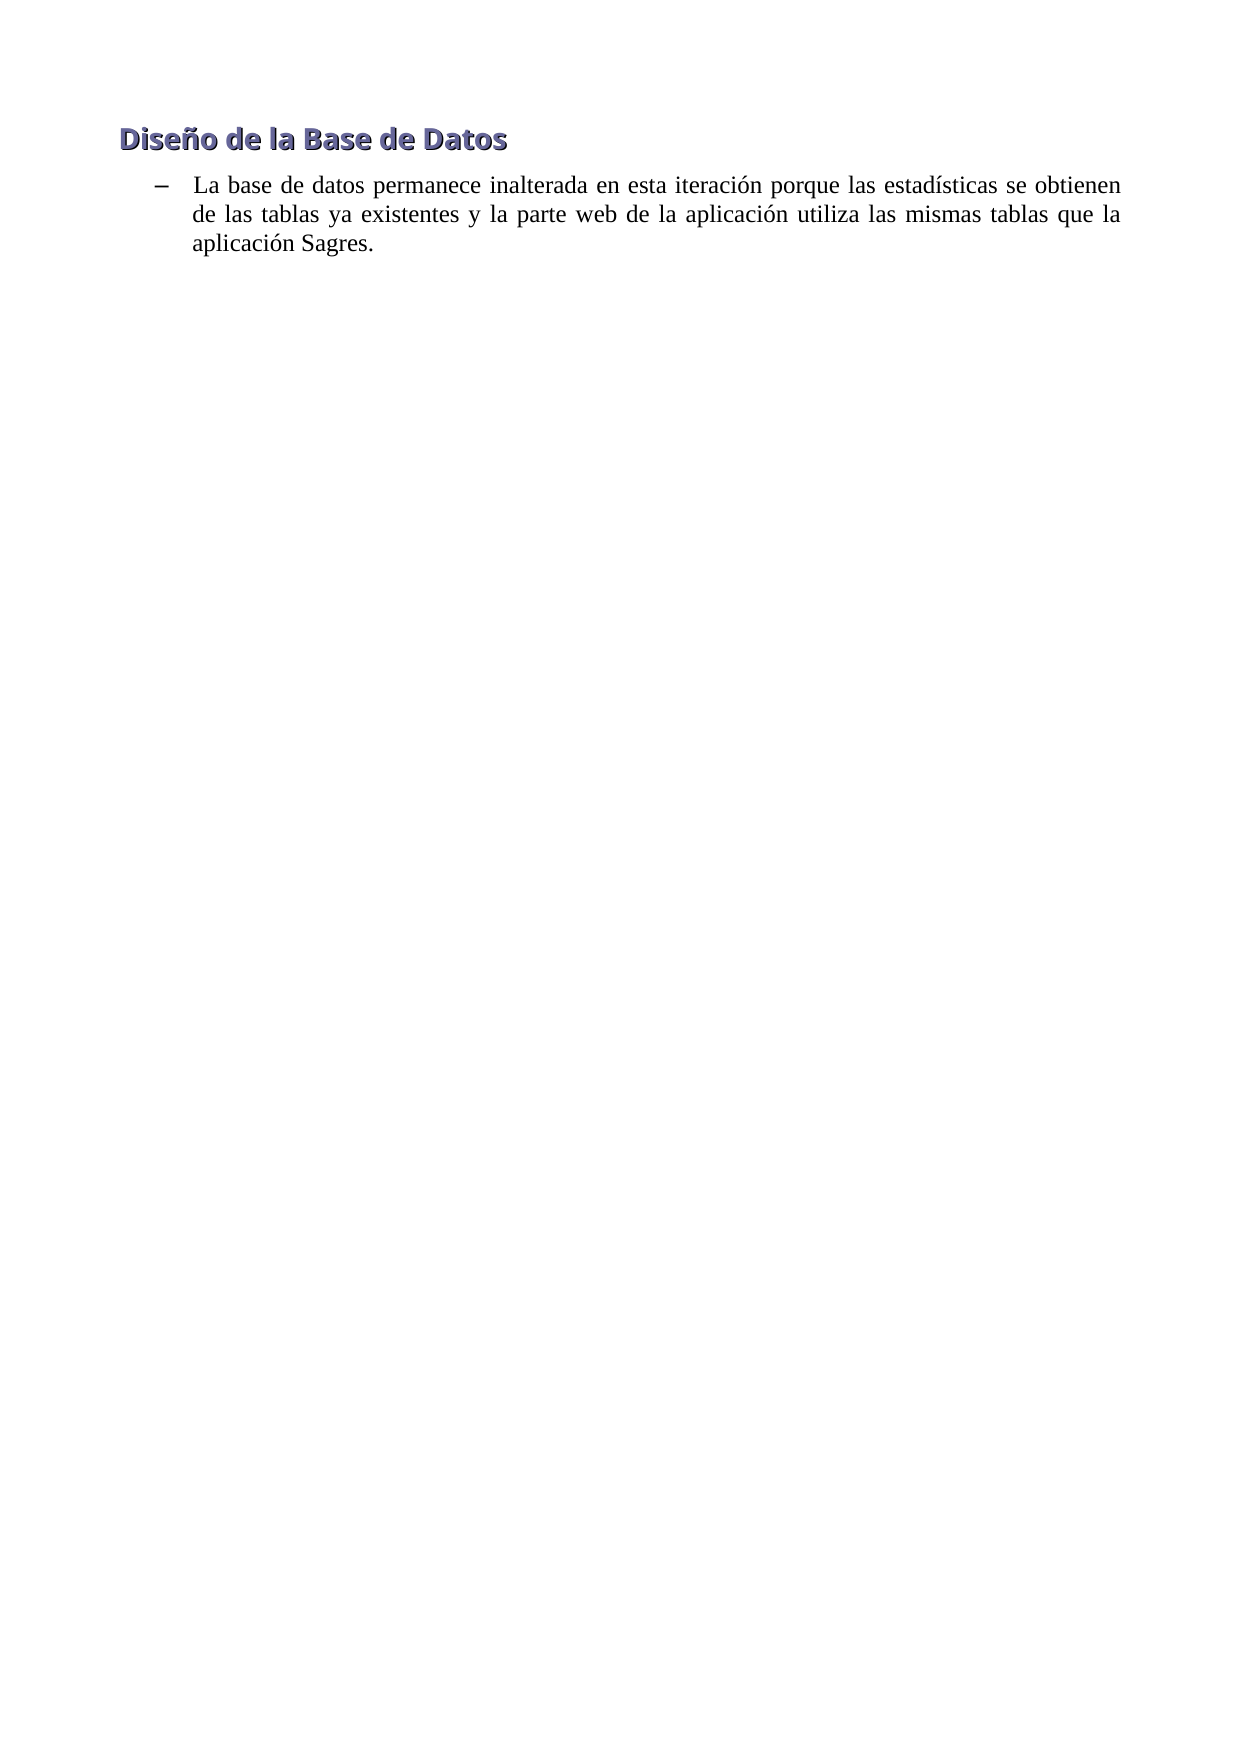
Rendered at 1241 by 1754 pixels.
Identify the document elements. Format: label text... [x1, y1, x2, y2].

list La base de datos permanece inalterada en esta iteración porque las estadísticas se obtienen de las tablas ya existentes y la parte web de la aplicación utiliza las mismas tablas que la aplicación Sagres. [154, 170, 1122, 257]
subtitle Diseño de la Base de Datos [81, 118, 1122, 158]
